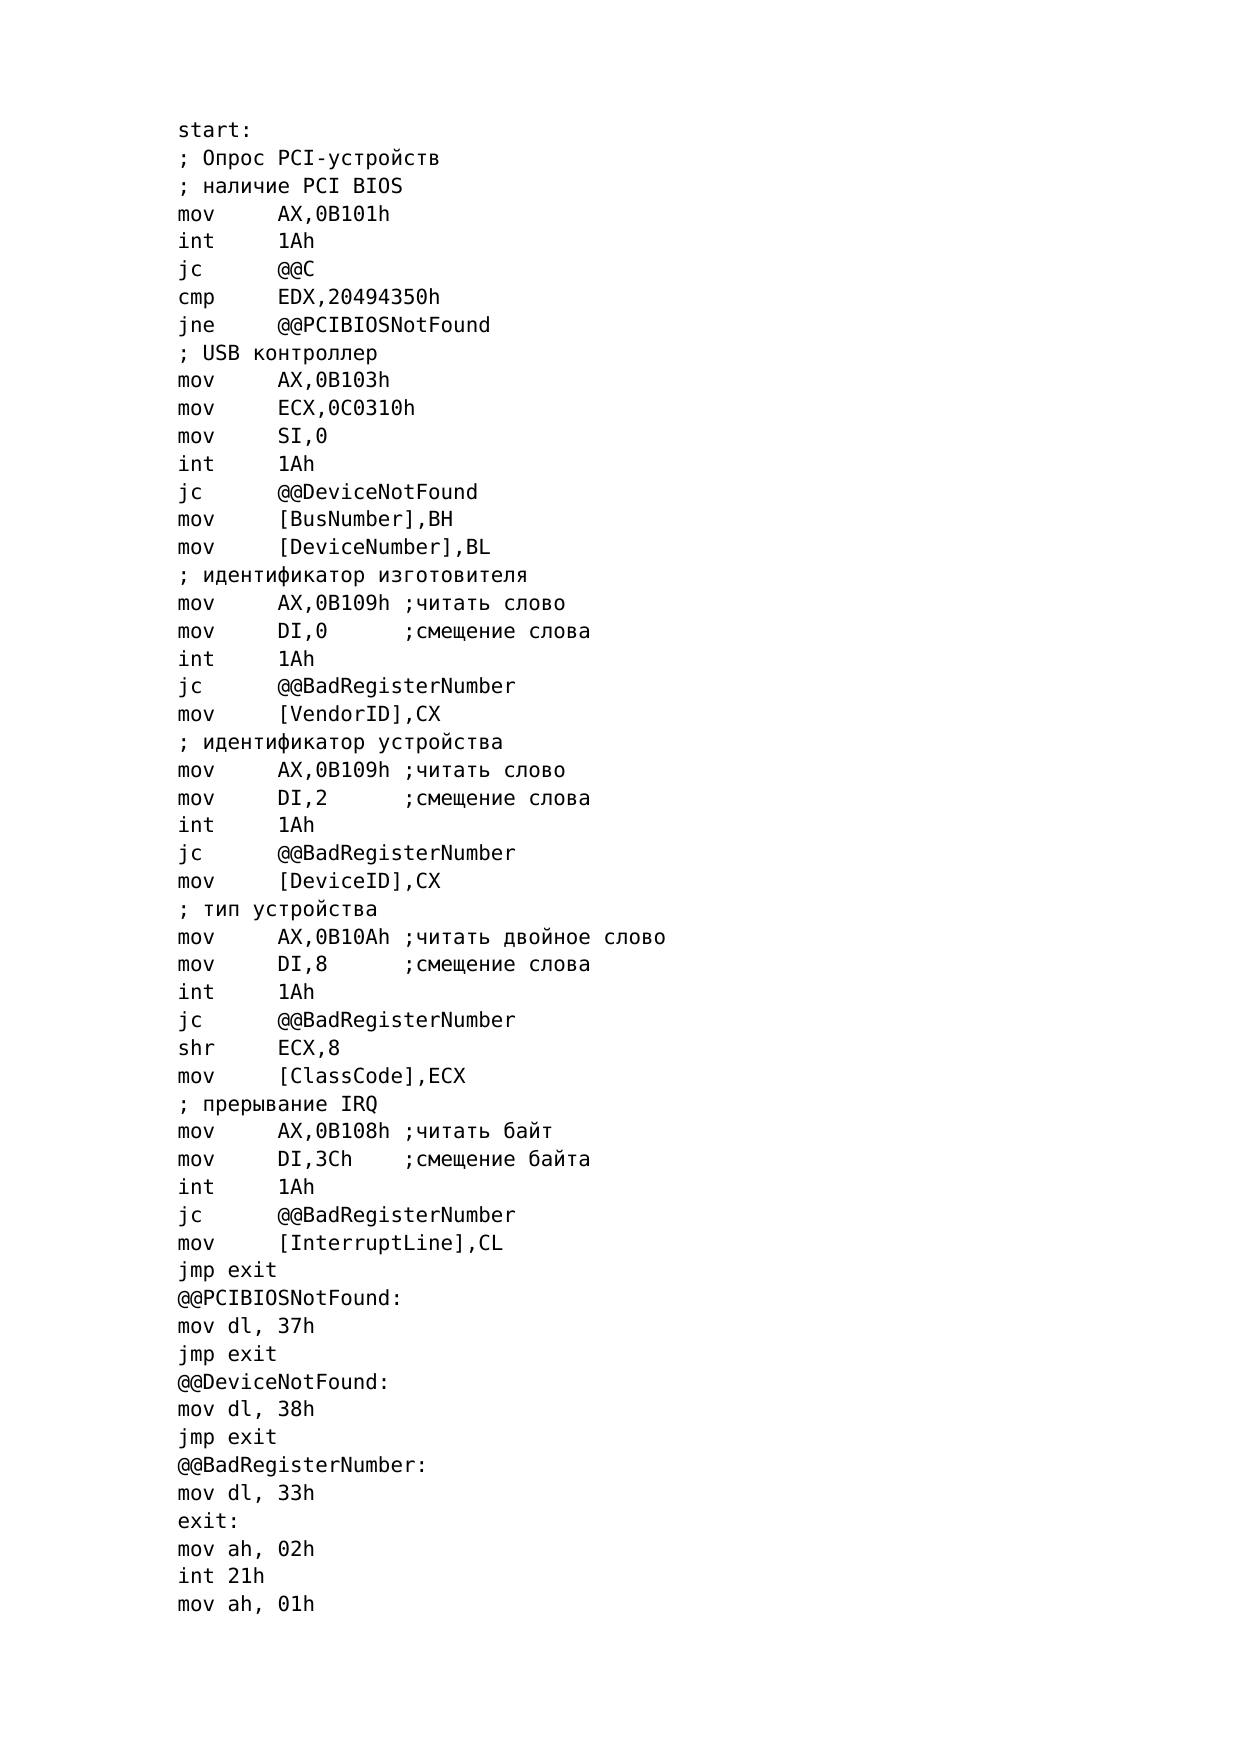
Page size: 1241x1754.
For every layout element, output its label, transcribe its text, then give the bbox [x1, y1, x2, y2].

text mov ah, 02h [177, 1537, 1152, 1561]
text mov AX,0B108h ;читать байт [177, 1119, 1152, 1144]
text jmp exit [177, 1342, 1152, 1366]
text mov [VendorID],CX [177, 702, 1152, 726]
text @@PCIBIOSNotFound: [177, 1286, 1152, 1311]
text jc @@С [177, 257, 1152, 281]
text mov AX,0B103h [177, 368, 1152, 393]
text mov dl, 38h [177, 1397, 1152, 1422]
text mov [DeviceID],CX [177, 869, 1152, 893]
text shr ECX,8 [177, 1036, 1152, 1060]
text jc @@DeviceNotFound [177, 480, 1152, 504]
text ; Опрос PCI-устройств [177, 146, 1152, 170]
text int 1Ah [177, 813, 1152, 838]
text jmp exit [177, 1258, 1152, 1283]
text int 1Ah [177, 1175, 1152, 1199]
text mov [InterruptLine],CL [177, 1231, 1152, 1255]
text mov AX,0B10Ah ;читать двойное слово [177, 925, 1152, 949]
text ; USB контроллер [177, 341, 1152, 365]
text mov AX,0B109h ;читать слово [177, 758, 1152, 782]
text mov [DeviceNumber],BL [177, 535, 1152, 559]
text int 1Ah [177, 229, 1152, 254]
text int 21h [177, 1564, 1152, 1589]
text exit: [177, 1509, 1152, 1533]
text mov ah, 01h [177, 1592, 1152, 1616]
text jc @@BadRegisterNumber [177, 674, 1152, 699]
text mov dl, 37h [177, 1314, 1152, 1338]
text ; идентификатор устройства [177, 730, 1152, 754]
text @@DeviceNotFound: [177, 1370, 1152, 1394]
text start: [177, 118, 1152, 142]
text mov DI,2 ;смещение слова [177, 786, 1152, 810]
text ; прерываниe IRQ [177, 1092, 1152, 1116]
text jc @@BadRegisterNumber [177, 1008, 1152, 1032]
text mov DI,8 ;смещение слова [177, 952, 1152, 977]
text mov SI,0 [177, 424, 1152, 448]
text mov ECX,0C0310h [177, 396, 1152, 421]
text mov [ClassCode],ECX [177, 1064, 1152, 1088]
text mov [BusNumber],BH [177, 507, 1152, 532]
text @@BadRegisterNumber: [177, 1453, 1152, 1477]
text int 1Ah [177, 647, 1152, 671]
text jmp exit [177, 1425, 1152, 1449]
text jne @@PCIBIOSNotFound [177, 313, 1152, 337]
text ; идентификатор изготовителя [177, 563, 1152, 587]
text jc @@BadRegisterNumber [177, 841, 1152, 866]
text int 1Ah [177, 452, 1152, 476]
text ; наличие PCI BIOS [177, 174, 1152, 198]
text jc @@BadRegisterNumber [177, 1203, 1152, 1227]
text int 1Ah [177, 980, 1152, 1004]
text mov dl, 33h [177, 1481, 1152, 1505]
text mov DI,0 ;смещение слова [177, 619, 1152, 643]
text mov AX,0B101h [177, 202, 1152, 226]
text cmp EDX,20494350h [177, 285, 1152, 309]
text mov AX,0B109h ;читать слово [177, 591, 1152, 615]
text mov DI,3Ch ;смещение байта [177, 1147, 1152, 1171]
text ; тип устройства [177, 897, 1152, 921]
